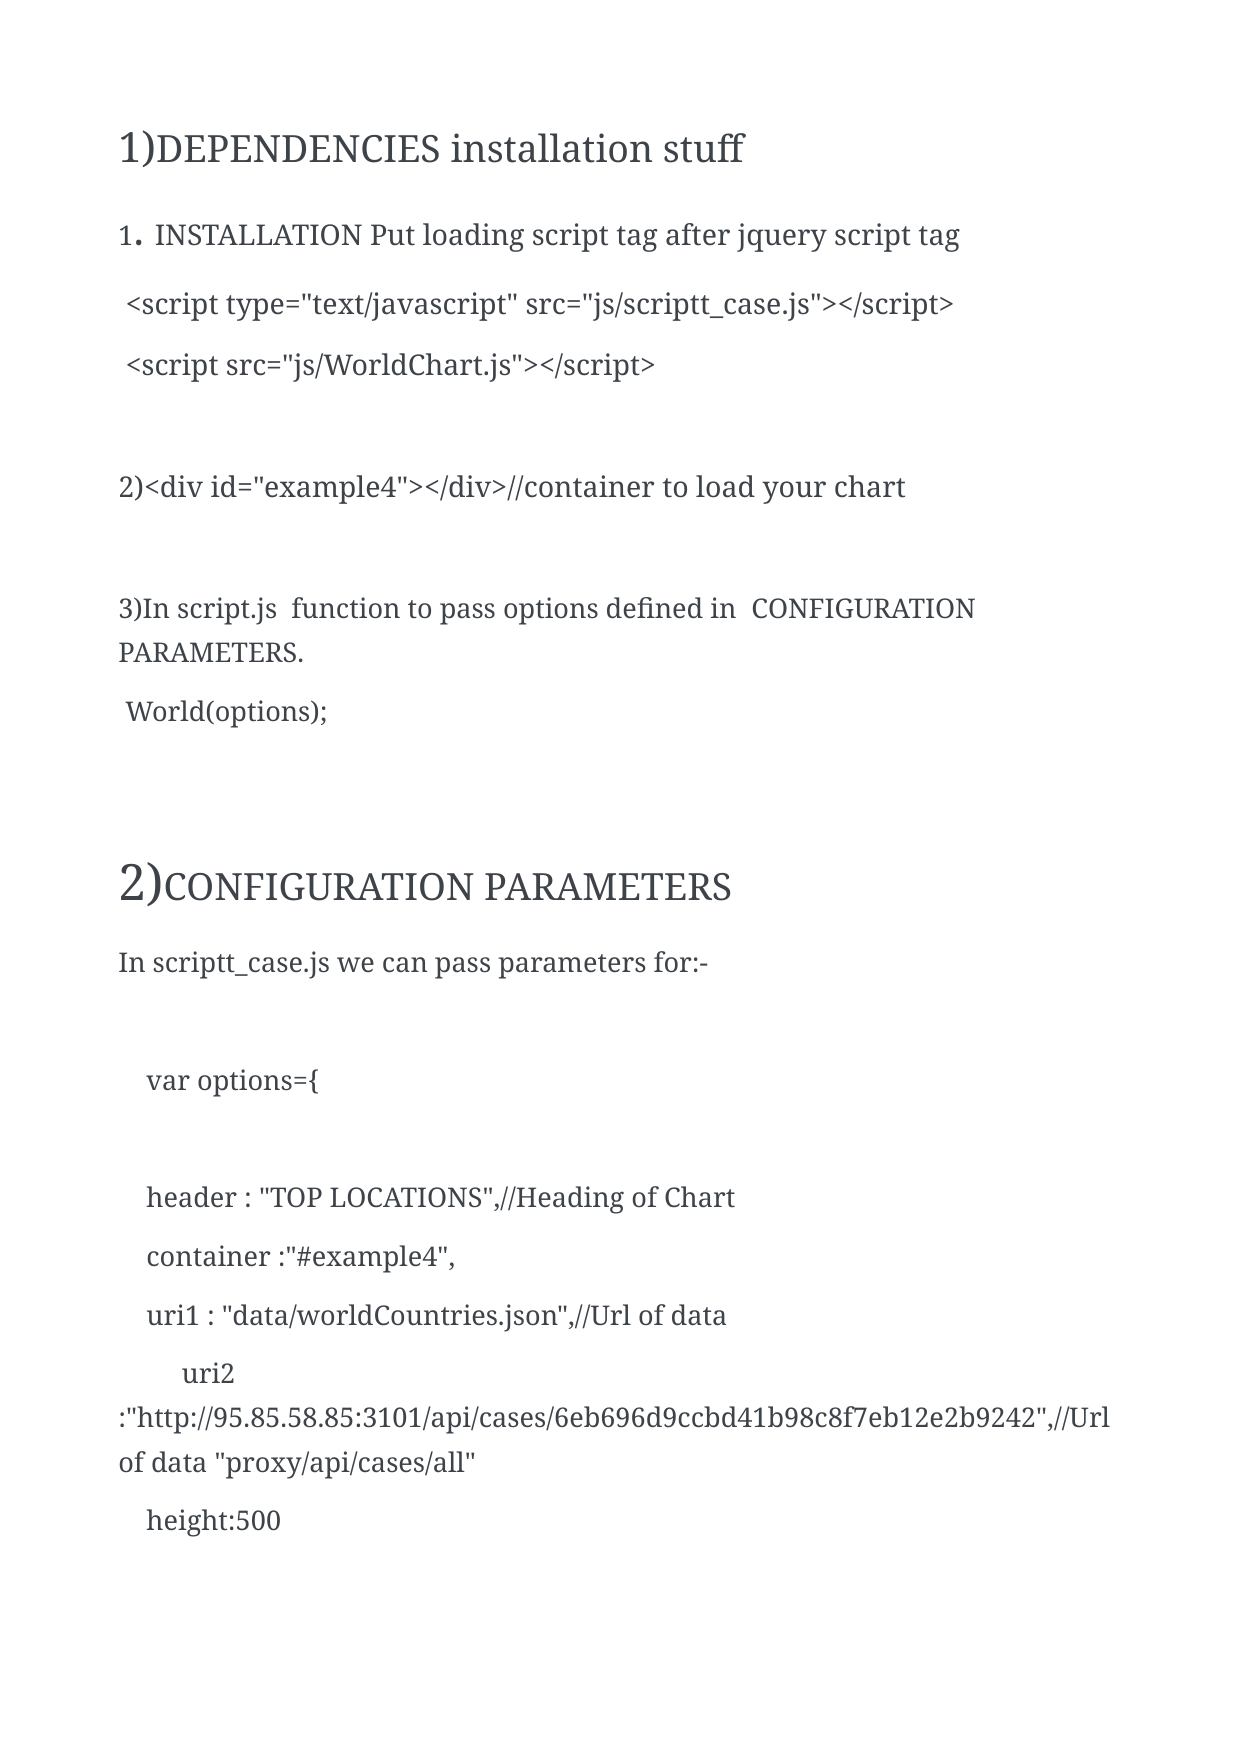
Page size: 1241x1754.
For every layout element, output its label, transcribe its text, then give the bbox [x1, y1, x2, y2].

text In scriptt_case.js we can pass parameters for:- [118, 943, 1122, 980]
text <script type="text/javascript" src="js/scriptt_case.js"></script> [118, 283, 1122, 322]
text 1. INSTALLATION Put loading script tag after jquery script tag [118, 201, 1122, 258]
text World(options); [118, 692, 1122, 729]
text height:500 [118, 1502, 1122, 1539]
text header : "TOP LOCATIONS",//Heading of Chart [118, 1178, 1122, 1215]
text uri1 : "data/worldCountries.json",//Url of data [118, 1296, 1122, 1333]
text 3)In script.js function to pass options defined in CONFIGURATION PARAMETERS. [118, 589, 1122, 670]
text 2)CONFIGURATION PARAMETERS [118, 847, 1122, 915]
text var options={ [118, 1061, 1122, 1098]
text uri2 :"http://95.85.58.85:3101/api/cases/6eb696d9ccbd41b98c8f7eb12e2b9242",//Url of data "proxy/api/cases/all" [118, 1355, 1122, 1480]
text 1)DEPENDENCIES installation stuff [118, 118, 1122, 175]
text 2)<div id="example4"></div>//container to load your chart [118, 467, 1122, 506]
text <script src="js/WorldChart.js"></script> [118, 345, 1122, 383]
text container :"#example4", [118, 1237, 1122, 1274]
